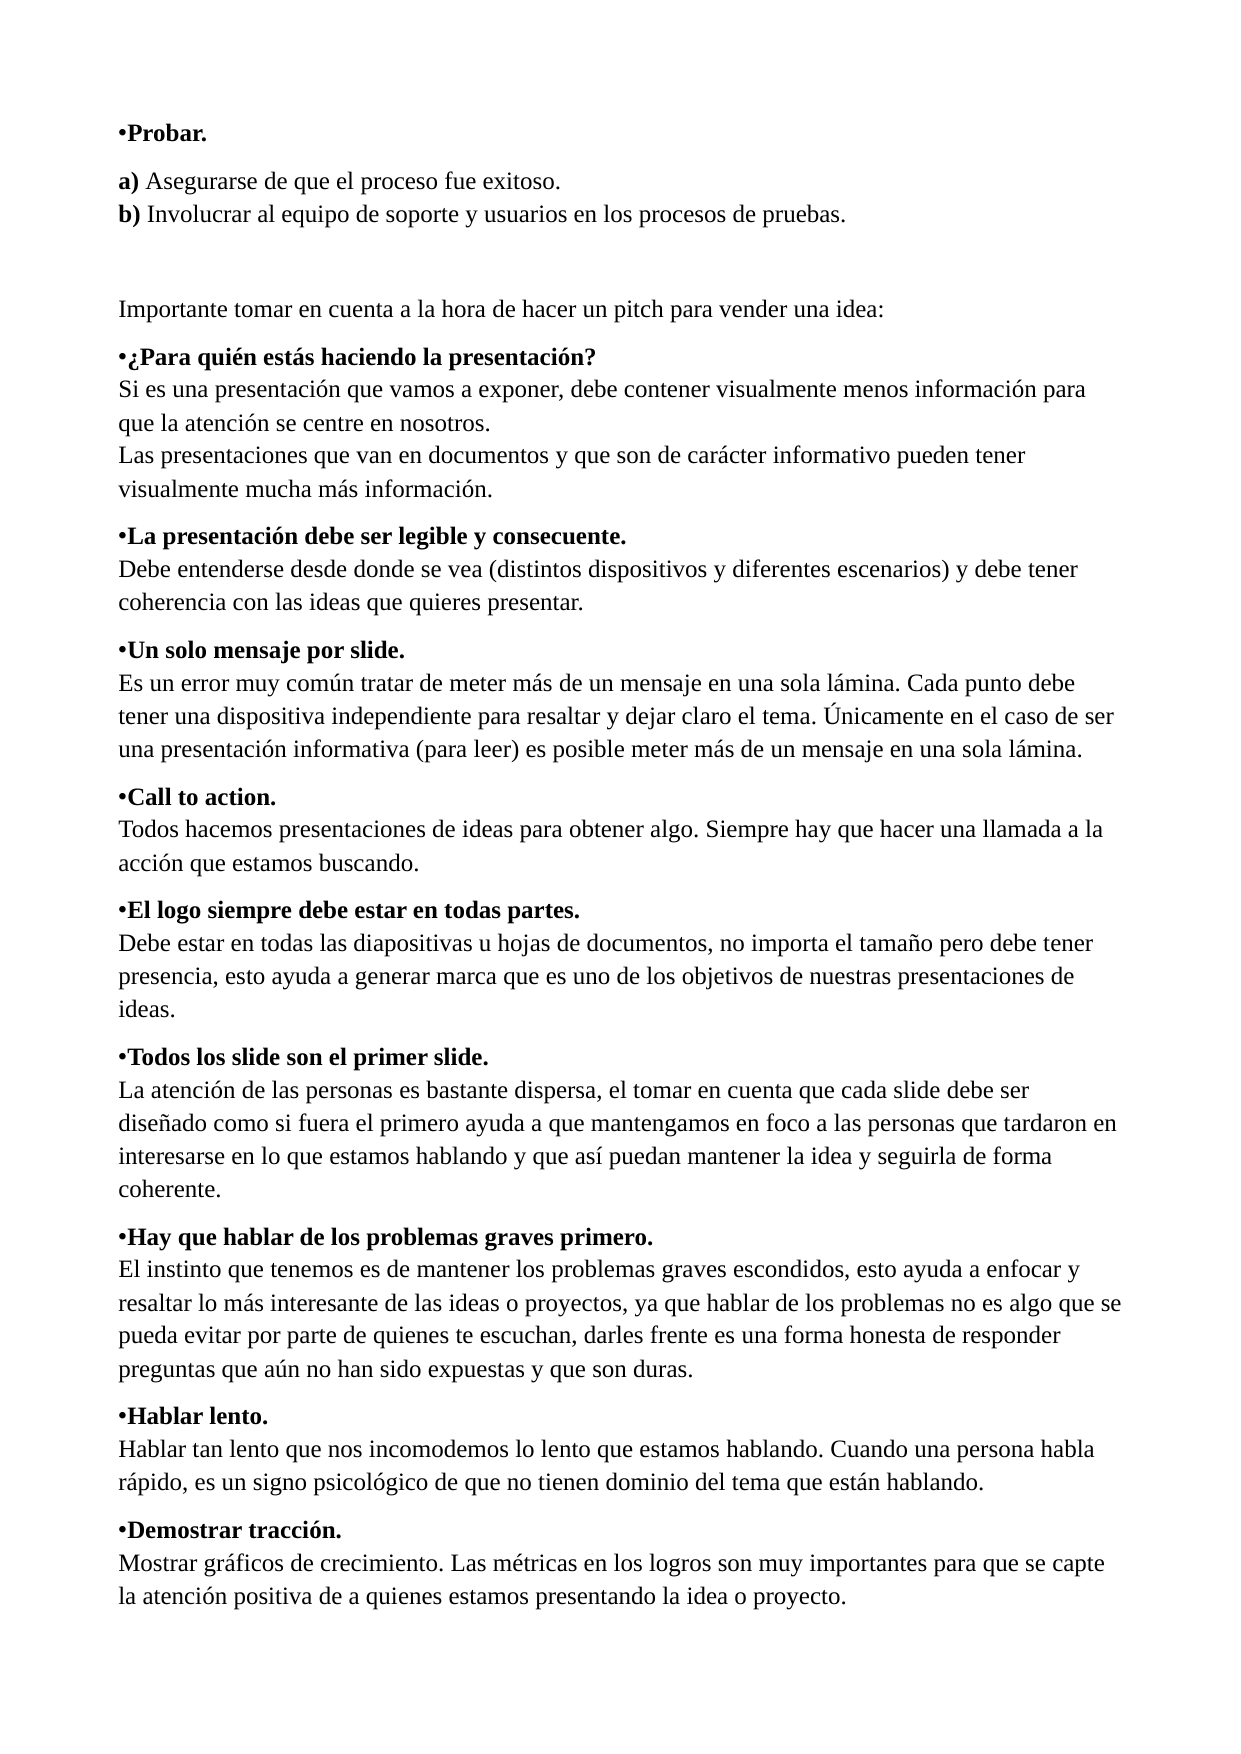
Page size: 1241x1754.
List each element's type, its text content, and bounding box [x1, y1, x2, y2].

list Un solo mensaje por slide. Es un error muy común tratar de meter más de un mensaje en una sola lámina. Cada punto debe tener una dispositiva independiente para resaltar y dejar claro el tema. Únicamente en el caso de ser una presentación informativa (para leer) es posible meter más de un mensaje en una sola lámina. [118, 635, 1122, 763]
list ¿Para quién estás haciendo la presentación? Si es una presentación que vamos a exponer, debe contener visualmente menos información para que la atención se centre en nosotros. Las presentaciones que van en documentos y que son de carácter informativo pueden tener visualmente mucha más información. [118, 342, 1122, 502]
list Hablar lento. Hablar tan lento que nos incomodemos lo lento que estamos hablando. Cuando una persona habla rápido, es un signo psicológico de que no tienen dominio del tema que están hablando. [118, 1401, 1122, 1496]
list Probar. [118, 118, 1122, 147]
text a) Asegurarse de que el proceso fue exitoso. b) Involucrar al equipo de soporte y usuarios en los procesos de pruebas. [118, 166, 1122, 227]
list Hay que hablar de los problemas graves primero. El instinto que tenemos es de mantener los problemas graves escondidos, esto ayuda a enfocar y resaltar lo más interesante de las ideas o proyectos, ya que hablar de los problemas no es algo que se pueda evitar por parte de quienes te escuchan, darles frente es una forma honesta de responder preguntas que aún no han sido expuestas y que son duras. [118, 1222, 1122, 1382]
list Todos los slide son el primer slide. La atención de las personas es bastante dispersa, el tomar en cuenta que cada slide debe ser diseñado como si fuera el primero ayuda a que mantengamos en foco a las personas que tardaron en interesarse en lo que estamos hablando y que así puedan mantener la idea y seguirla de forma coherente. [118, 1042, 1122, 1203]
list Call to action. Todos hacemos presentaciones de ideas para obtener algo. Siempre hay que hacer una llamada a la acción que estamos buscando. [118, 782, 1122, 876]
list El logo siempre debe estar en todas partes. Debe estar en todas las diapositivas u hojas de documentos, no importa el tamaño pero debe tener presencia, esto ayuda a generar marca que es uno de los objetivos de nuestras presentaciones de ideas. [118, 895, 1122, 1023]
list Demostrar tracción. Mostrar gráficos de crecimiento. Las métricas en los logros son muy importantes para que se capte la atención positiva de a quienes estamos presentando la idea o proyecto. [118, 1515, 1122, 1610]
list La presentación debe ser legible y consecuente. Debe entenderse desde donde se vea (distintos dispositivos y diferentes escenarios) y debe tener coherencia con las ideas que quieres presentar. [118, 521, 1122, 616]
text Importante tomar en cuenta a la hora de hacer un pitch para vender una idea: [118, 294, 1122, 323]
